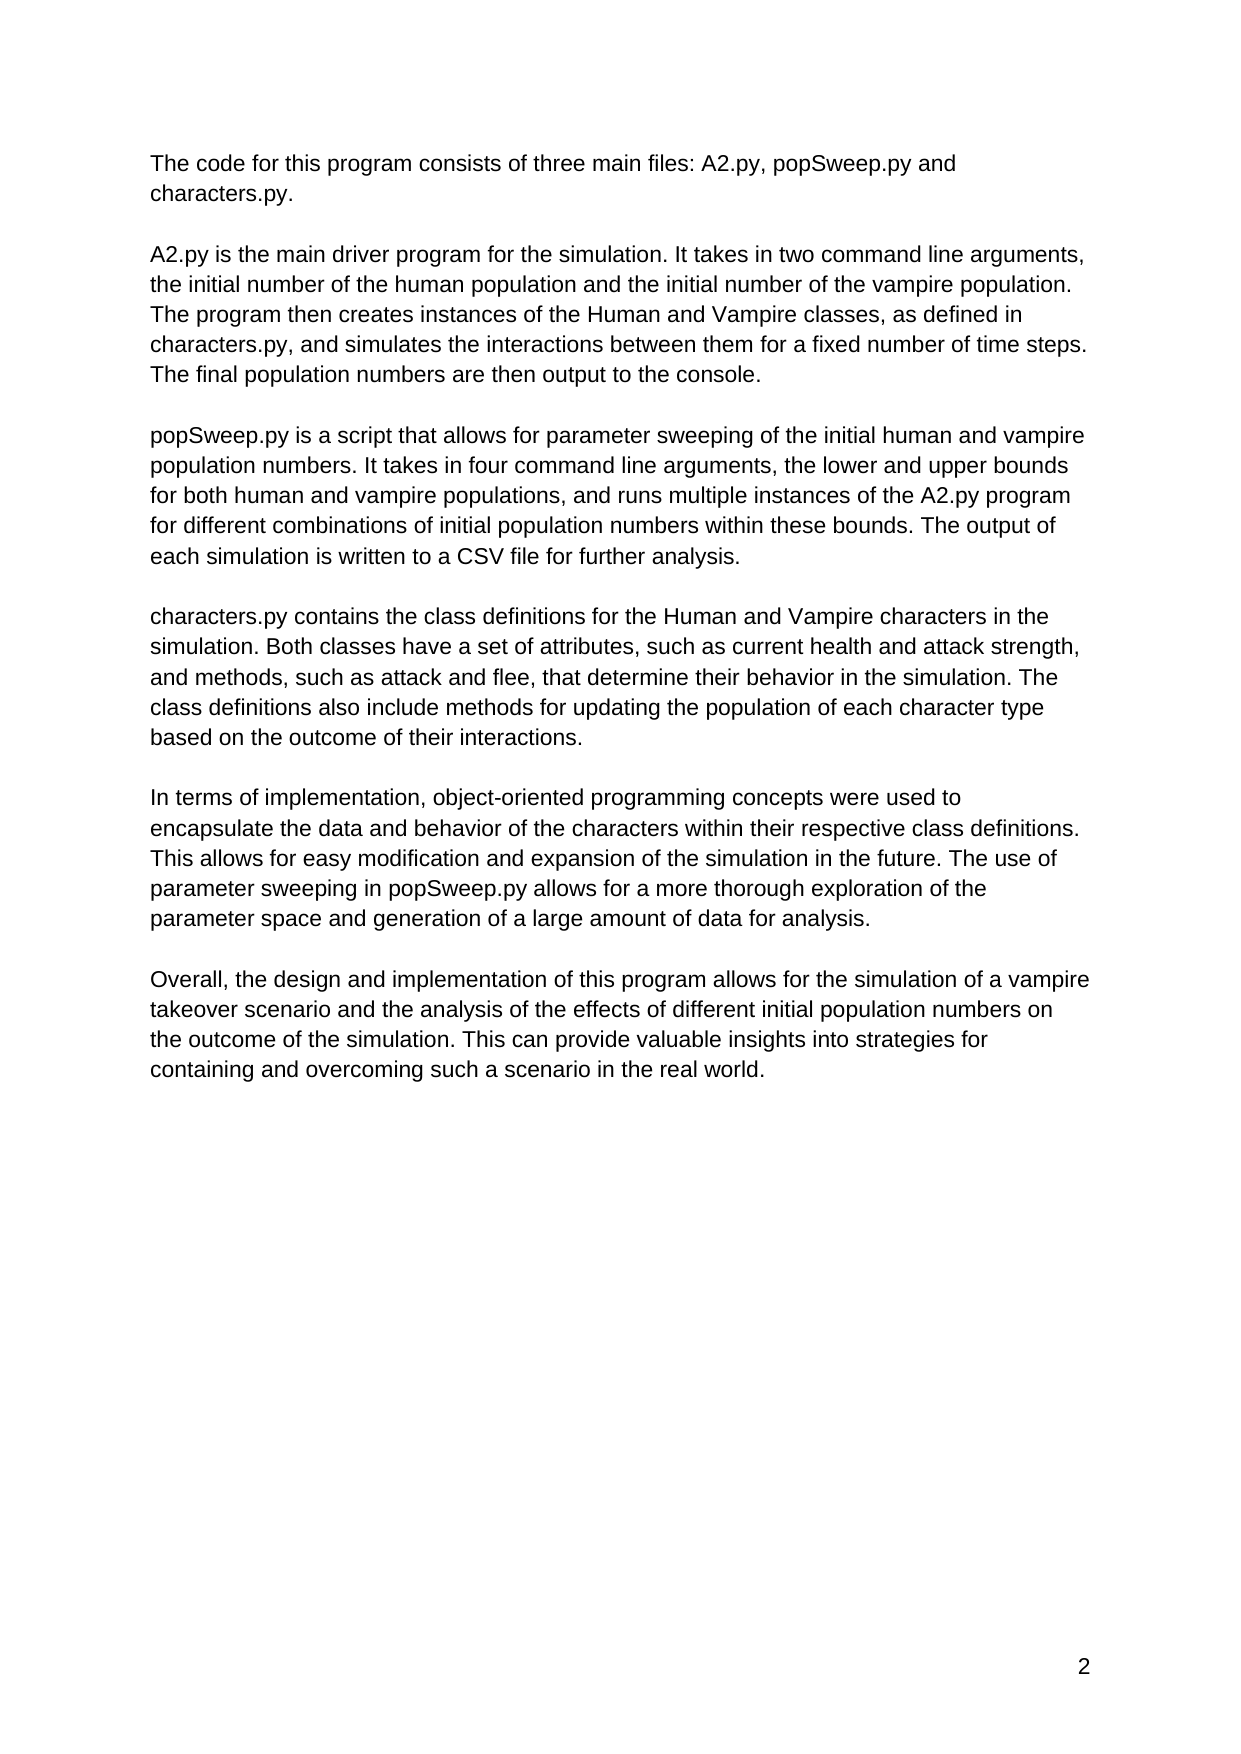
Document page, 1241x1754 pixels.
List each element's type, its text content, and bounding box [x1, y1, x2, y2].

text A2.py is the main driver program for the simulation. It takes in two command line arguments, the initial number of the human population and the initial number of the vampire population. The program then creates instances of the Human and Vampire classes, as defined in characters.py, and simulates the interactions between them for a fixed number of time steps. The final population numbers are then output to the console. [150, 241, 1090, 388]
text popSweep.py is a script that allows for parameter sweeping of the initial human and vampire population numbers. It takes in four command line arguments, the lower and upper bounds for both human and vampire populations, and runs multiple instances of the A2.py program for different combinations of initial population numbers within these bounds. The output of each simulation is written to a CSV file for further analysis. [150, 422, 1090, 569]
text In terms of implementation, object-oriented programming concepts were used to encapsulate the data and behavior of the characters within their respective class definitions. This allows for easy modification and expansion of the simulation in the future. The use of parameter sweeping in popSweep.py allows for a more thorough exploration of the parameter space and generation of a large amount of data for analysis. [150, 784, 1090, 932]
text Overall, the design and implementation of this program allows for the simulation of a vampire takeover scenario and the analysis of the effects of different initial population numbers on the outcome of the simulation. This can provide valuable insights into strategies for containing and overcoming such a scenario in the real world. [150, 966, 1090, 1083]
text The code for this program consists of three main files: A2.py, popSweep.py and characters.py. [150, 150, 1090, 207]
text characters.py contains the class definitions for the Human and Vampire characters in the simulation. Both classes have a set of attributes, such as current health and attack strength, and methods, such as attack and flee, that determine their behavior in the simulation. The class definitions also include methods for updating the population of each character type based on the outcome of their interactions. [150, 603, 1090, 750]
